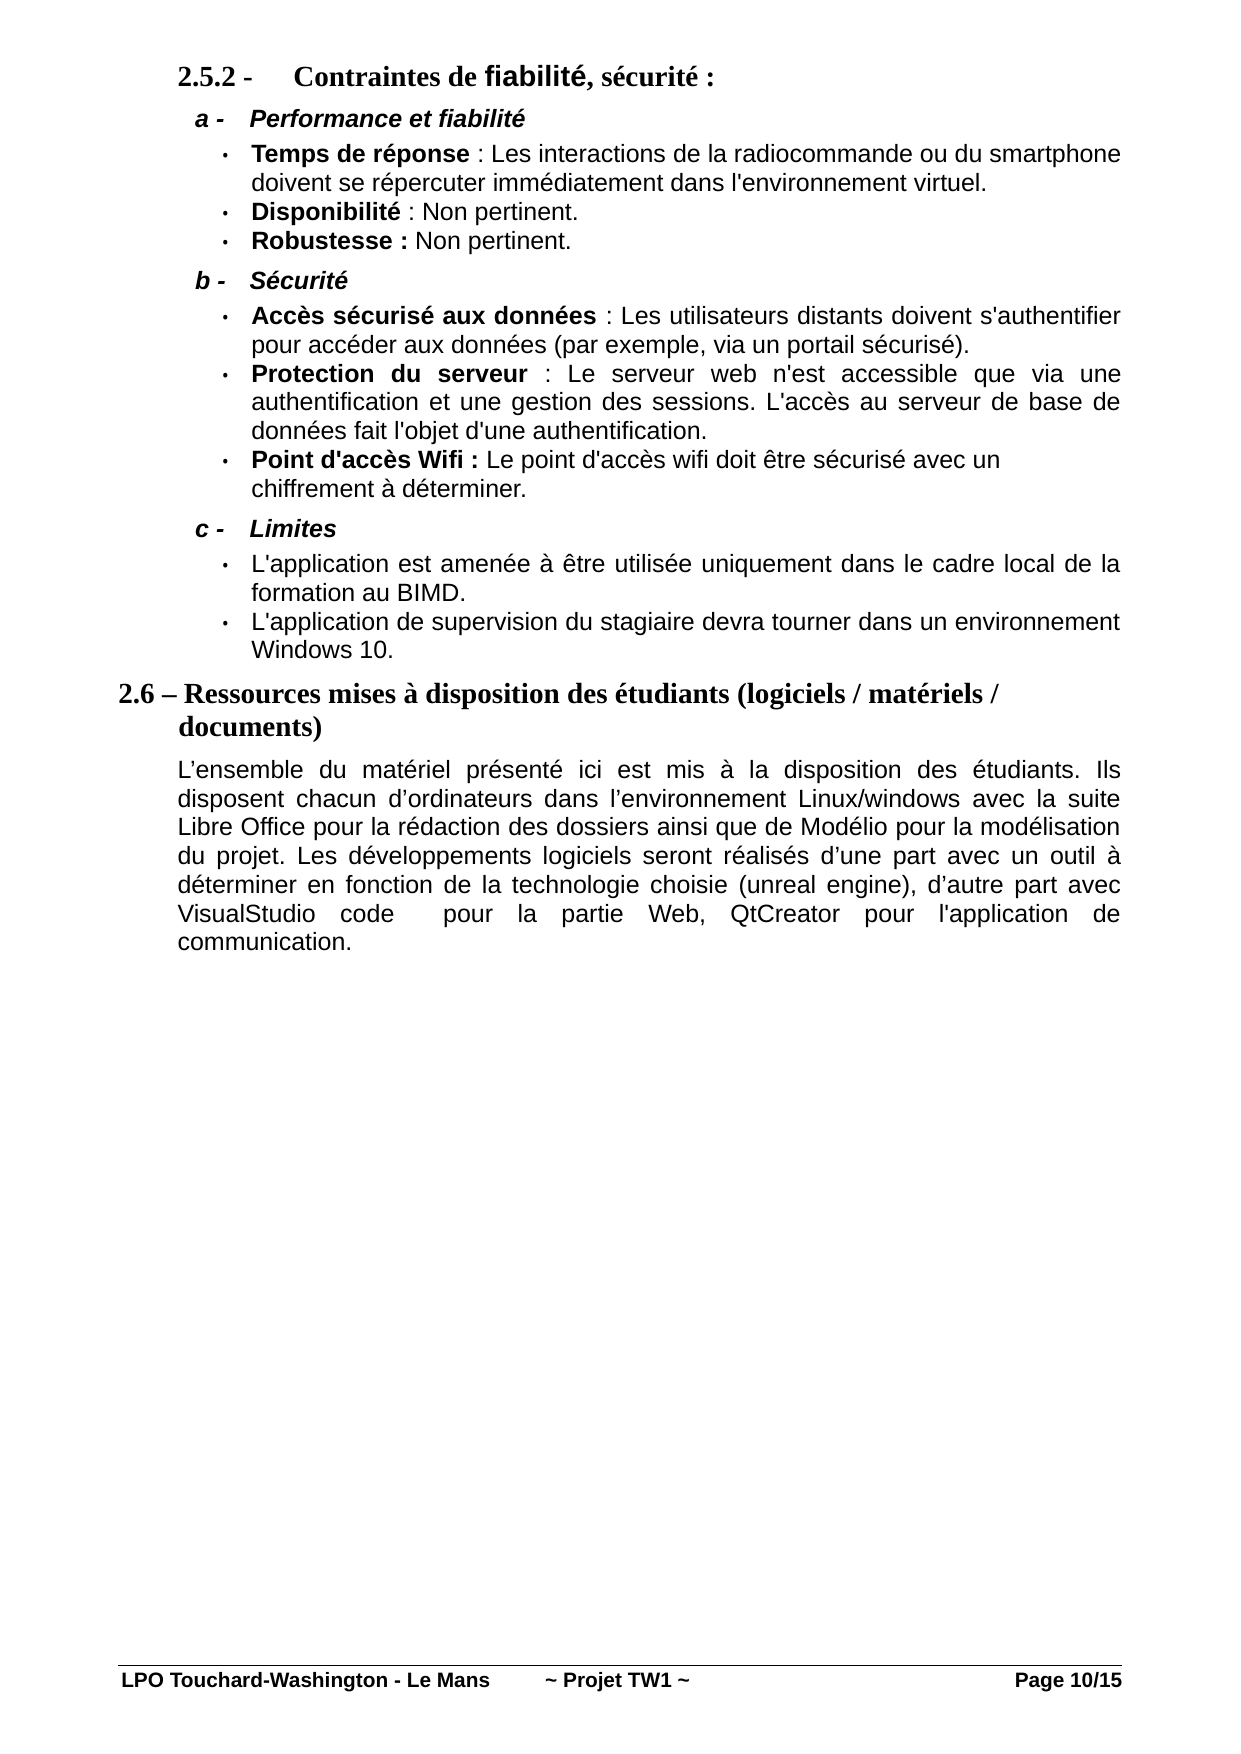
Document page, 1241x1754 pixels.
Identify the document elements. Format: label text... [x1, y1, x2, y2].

text L’ensemble du matériel présenté ici est mis à la disposition des étudiants. Ils disposent chacun d’ordinateurs dans l’environnement Linux/windows avec la suite Libre Office pour la rédaction des dossiers ainsi que de Modélio pour la modélisation du projet. Les développements logiciels seront réalisés d’une part avec un outil à déterminer en fonction de la technologie choisie (unreal engine), d’autre part avec VisualStudio code pour la partie Web, QtCreator pour l'application de communication. [177, 755, 1122, 956]
list Robustesse : Non pertinent. [222, 226, 1122, 254]
list Accès sécurisé aux données : Les utilisateurs distants doivent s'authentifier pour accéder aux données (par exemple, via un portail sécurisé). [222, 301, 1122, 358]
subtitle Sécurité [195, 266, 1122, 295]
subtitle Ressources mises à disposition des étudiants (logiciels / matériels / documents) [118, 676, 1122, 743]
list Point d'accès Wifi : Le point d'accès wifi doit être sécurisé avec un chiffrement à déterminer. [222, 445, 1122, 502]
list L'application est amenée à être utilisée uniquement dans le cadre local de la formation au BIMD. [222, 549, 1122, 607]
list Disponibilité : Non pertinent. [222, 197, 1122, 226]
subtitle Contraintes de fiabilité, sécurité : [177, 59, 1122, 93]
subtitle Performance et fiabilité [195, 104, 1122, 133]
list L'application de supervision du stagiaire devra tourner dans un environnement Windows 10. [222, 607, 1122, 664]
list Temps de réponse : Les interactions de la radiocommande ou du smartphone doivent se répercuter immédiatement dans l'environnement virtuel. [222, 139, 1122, 197]
subtitle Limites [195, 514, 1122, 543]
list Protection du serveur : Le serveur web n'est accessible que via une authentification et une gestion des sessions. L'accès au serveur de base de données fait l'objet d'une authentification. [222, 358, 1122, 445]
